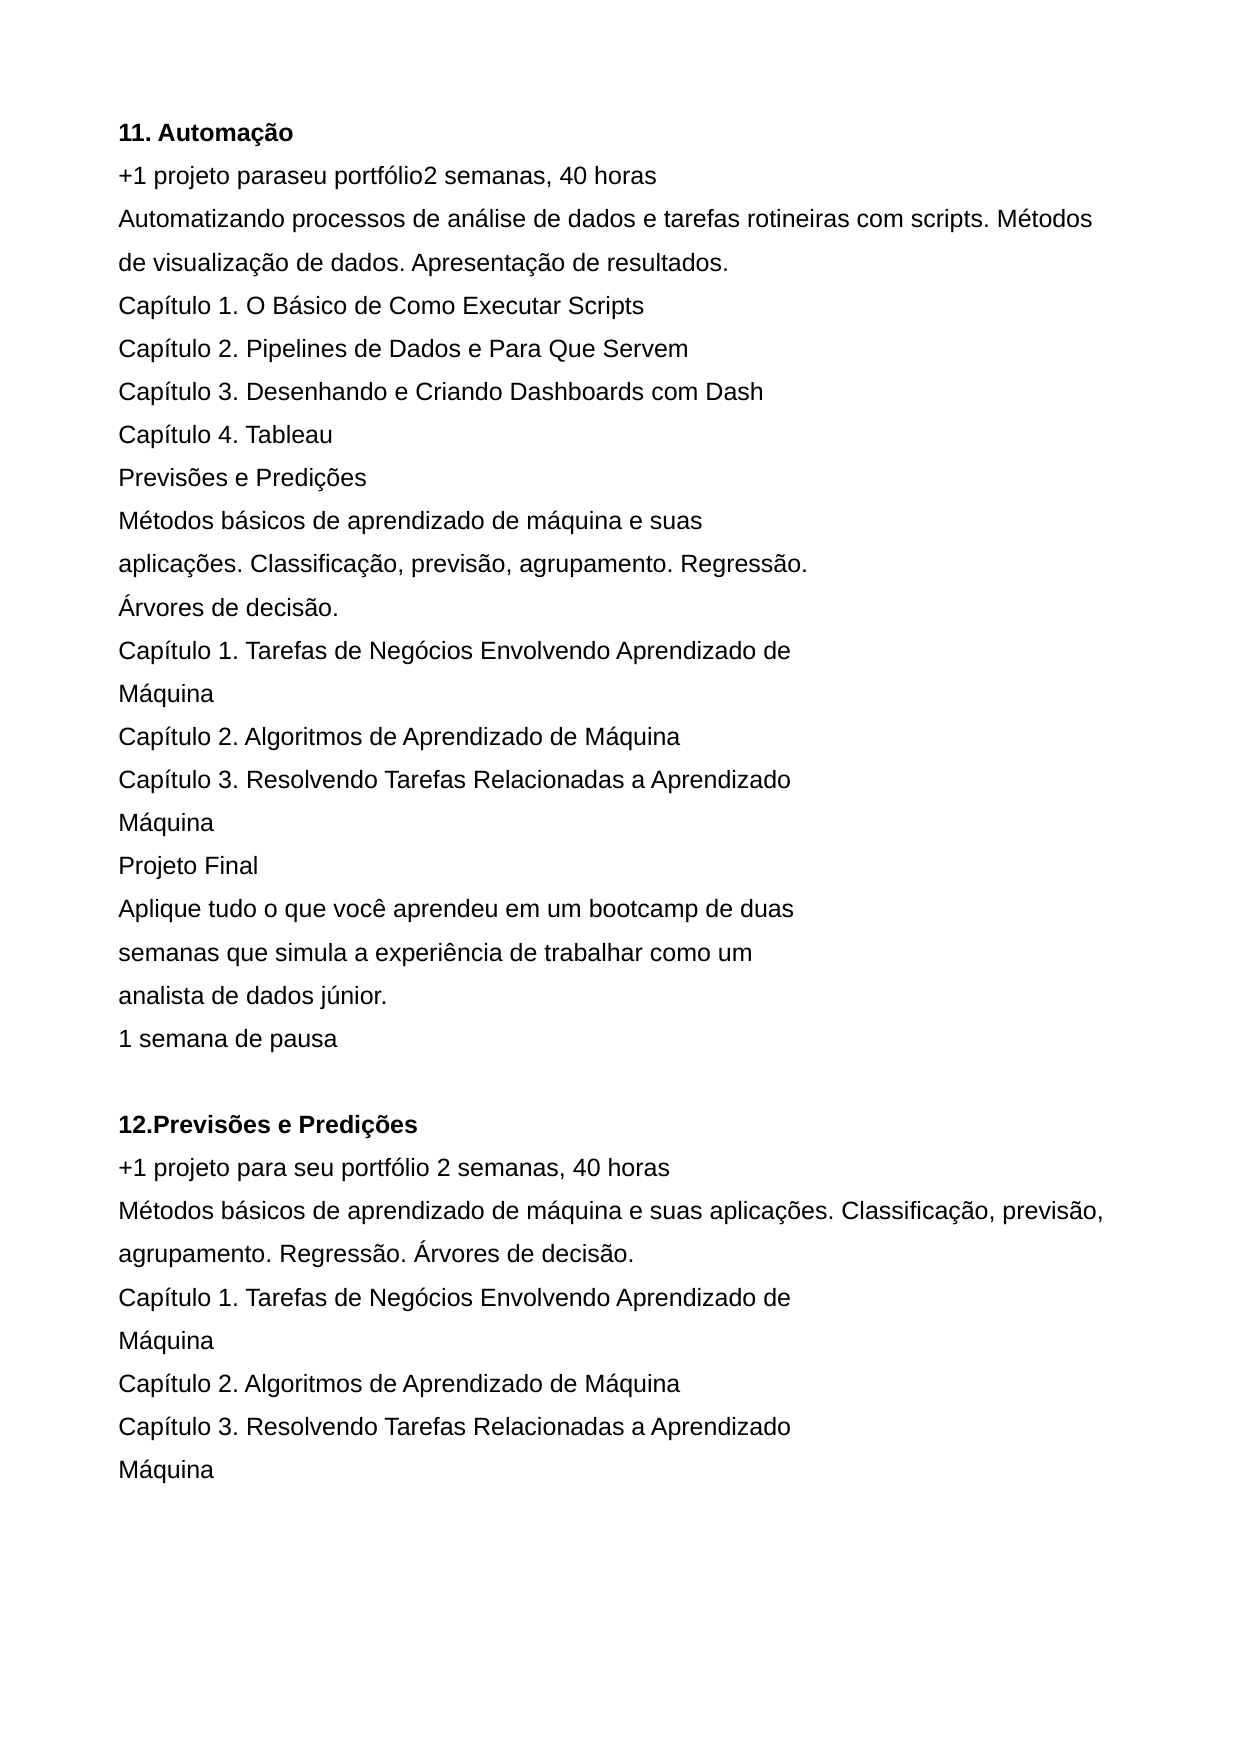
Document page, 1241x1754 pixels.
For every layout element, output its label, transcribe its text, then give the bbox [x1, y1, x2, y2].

text Capítulo 2. Pipelines de Dados e Para Que Servem [118, 334, 1122, 362]
text 12.Previsões e Predições [118, 1110, 1122, 1139]
text Capítulo 3. Desenhando e Criando Dashboards com Dash [118, 377, 1122, 406]
text Aplique tudo o que você aprendeu em um bootcamp de duas [118, 894, 1122, 923]
text aplicações. Classificação, previsão, agrupamento. Regressão. [118, 549, 1122, 578]
text Árvores de decisão. [118, 592, 1122, 621]
text Capítulo 4. Tableau [118, 420, 1122, 449]
text Previsões e Predições [118, 463, 1122, 492]
text Capítulo 3. Resolvendo Tarefas Relacionadas a Aprendizado [118, 1412, 1122, 1441]
text +1 projeto para seu portfólio 2 semanas, 40 horas [118, 1153, 1122, 1182]
text +1 projeto paraseu portfólio2 semanas, 40 horas [118, 161, 1122, 190]
text 11. Automação [118, 118, 1122, 147]
text Capítulo 1. Tarefas de Negócios Envolvendo Aprendizado de [118, 1282, 1122, 1311]
text semanas que simula a experiência de trabalhar como um [118, 937, 1122, 966]
text Automatizando processos de análise de dados e tarefas rotineiras com scripts. Métodos de visualização de dados. Apresentação de resultados. [118, 204, 1122, 276]
text Máquina [118, 1326, 1122, 1354]
text Máquina [118, 679, 1122, 707]
text Métodos básicos de aprendizado de máquina e suas aplicações. Classificação, previsão, agrupamento. Regressão. Árvores de decisão. [118, 1196, 1122, 1268]
text 1 semana de pausa [118, 1024, 1122, 1052]
text Capítulo 1. Tarefas de Negócios Envolvendo Aprendizado de [118, 636, 1122, 664]
text Capítulo 3. Resolvendo Tarefas Relacionadas a Aprendizado [118, 765, 1122, 794]
text Máquina [118, 1455, 1122, 1484]
text Capítulo 2. Algoritmos de Aprendizado de Máquina [118, 722, 1122, 751]
text Métodos básicos de aprendizado de máquina e suas [118, 506, 1122, 535]
text Máquina [118, 808, 1122, 837]
text analista de dados júnior. [118, 981, 1122, 1009]
text Projeto Final [118, 851, 1122, 880]
text Capítulo 1. O Básico de Como Executar Scripts [118, 291, 1122, 319]
text Capítulo 2. Algoritmos de Aprendizado de Máquina [118, 1369, 1122, 1397]
